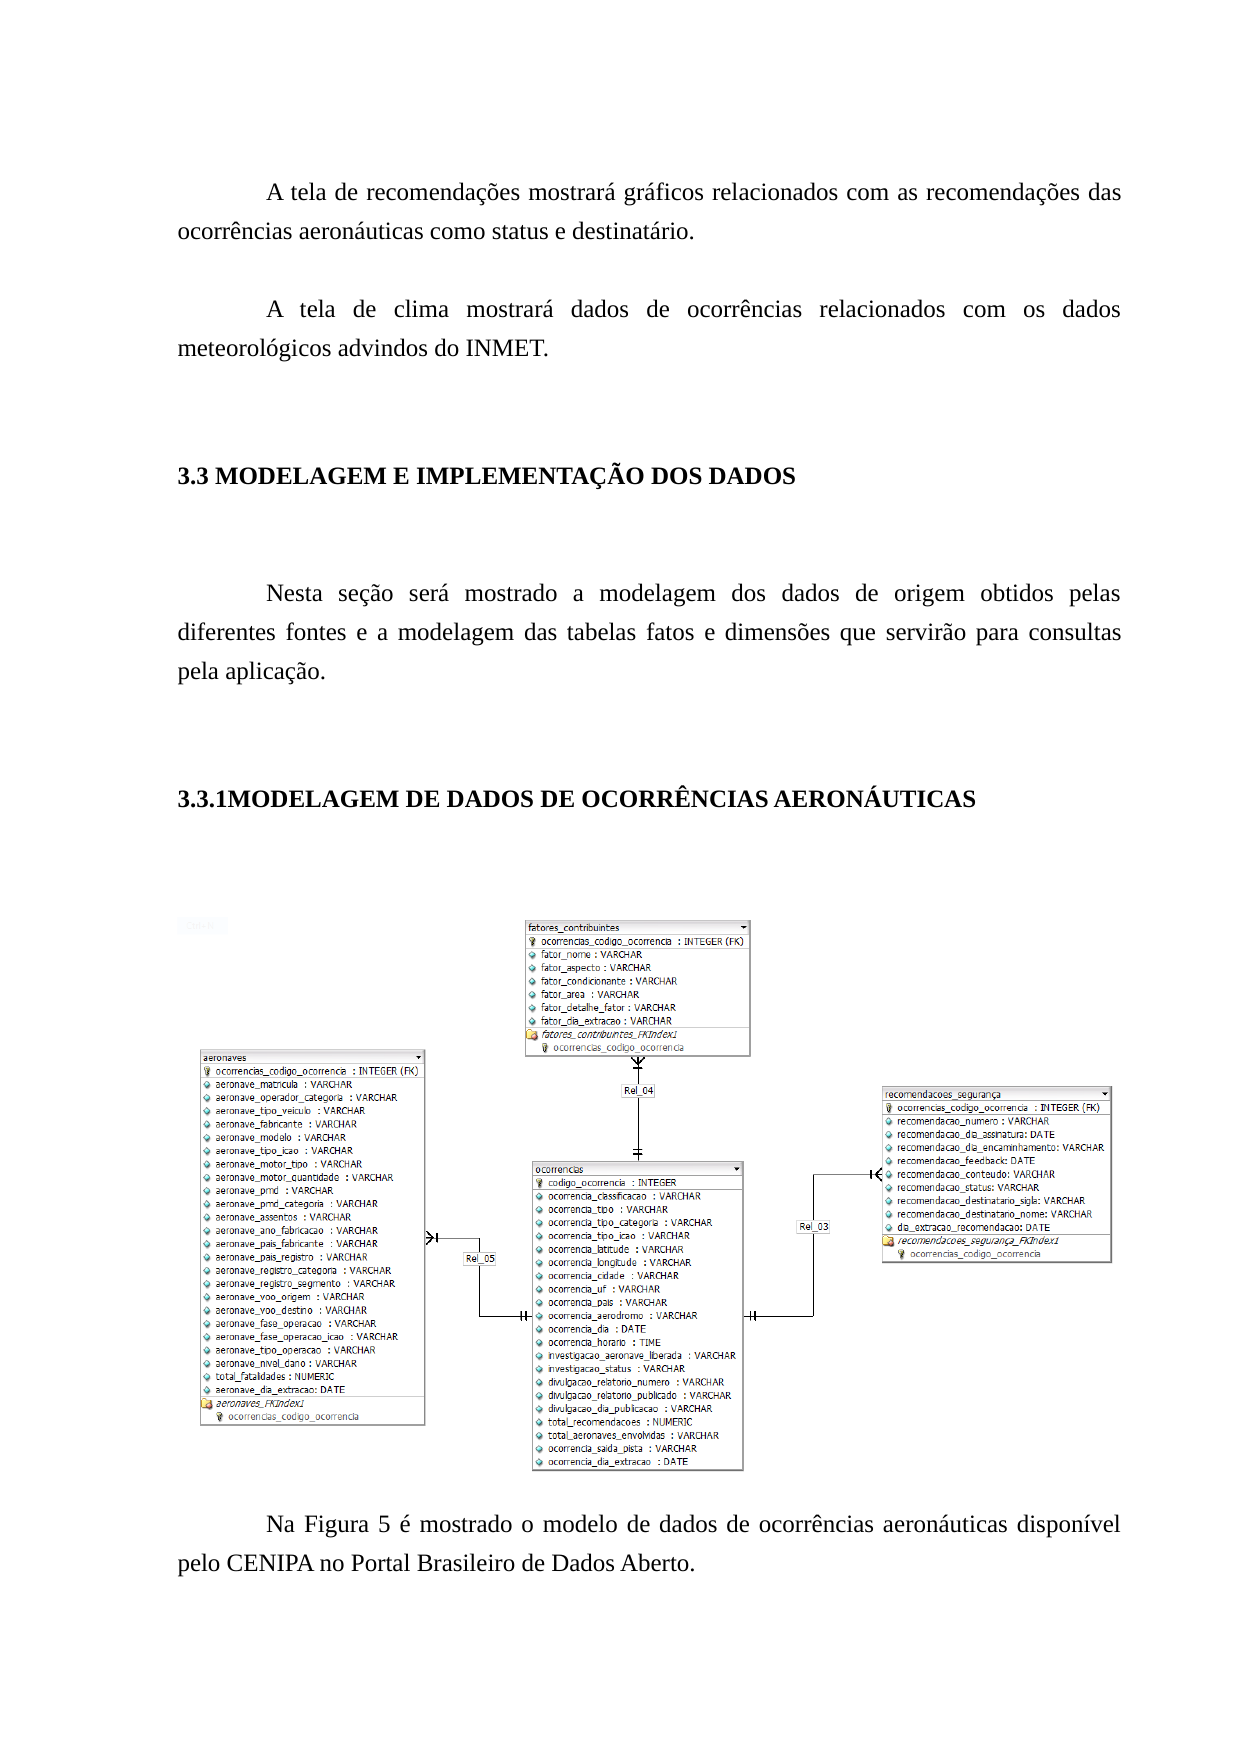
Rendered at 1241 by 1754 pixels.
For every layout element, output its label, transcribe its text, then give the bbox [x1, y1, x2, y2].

text A tela de recomendações mostrará gráficos relacionados com as recomendações das ocorrências aeronáuticas como status e destinatário. [177, 177, 1122, 245]
text Na Figura 5 é mostrado o modelo de dados de ocorrências aeronáuticas disponível pelo CENIPA no Portal Brasileiro de Dados Aberto. [177, 1486, 1122, 1577]
text A tela de clima mostrará dados de ocorrências relacionados com os dados meteorológicos advindos do INMET. [177, 294, 1122, 362]
text [177, 901, 1122, 913]
subtitle Modelagem de Dados de Ocorrências Aeronáuticas [177, 784, 1122, 813]
subtitle Modelagem e Implementação dos Dados [177, 461, 1122, 490]
picture [177, 913, 1122, 1486]
text Nesta seção será mostrado a modelagem dos dados de origem obtidos pelas diferentes fontes e a modelagem das tabelas fatos e dimensões que servirão para consultas pela aplicação. [177, 578, 1122, 685]
